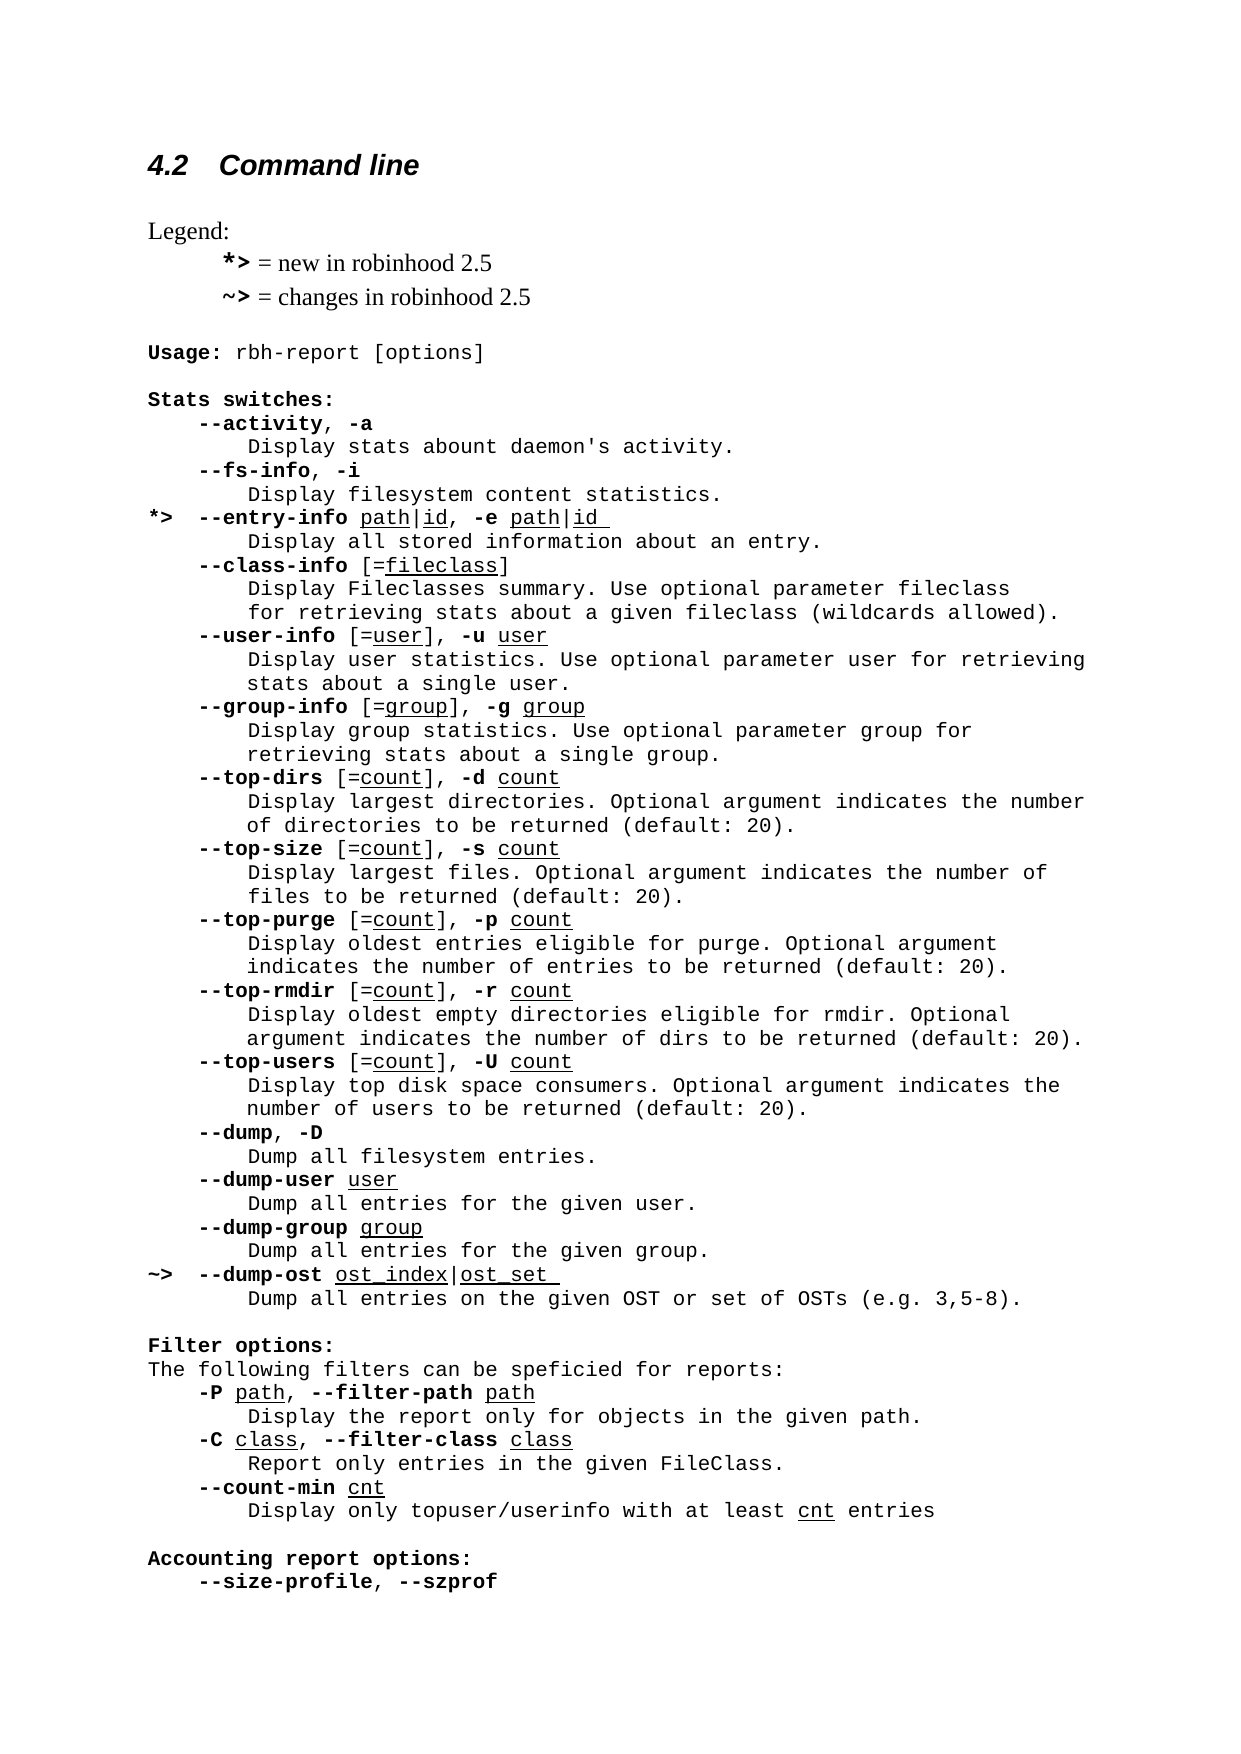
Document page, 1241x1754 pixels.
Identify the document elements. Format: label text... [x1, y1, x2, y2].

text Dump all entries for the given user. [148, 1193, 1093, 1217]
text --count-min cnt [148, 1477, 1093, 1500]
text -P path, --filter-path path [148, 1382, 1093, 1406]
text *> --entry-info path|id, -e path|id [148, 507, 1093, 531]
text Usage: rbh-report [options] [148, 342, 1093, 365]
text --dump, -D [148, 1122, 1093, 1146]
text Accounting report options: [148, 1548, 1093, 1571]
text Dump all filesystem entries. [148, 1146, 1093, 1169]
text --size-profile, --szprof [148, 1571, 1093, 1595]
text Display filesystem content statistics. [148, 484, 1093, 507]
text --class-info [=fileclass] [148, 554, 1093, 578]
text stats about a single user. [221, 673, 1093, 696]
text ~> --dump-ost ost_index|ost_set [148, 1264, 1093, 1288]
text --dump-group group [148, 1217, 1093, 1240]
text Dump all entries for the given group. [148, 1240, 1093, 1264]
subtitle Command line [148, 148, 1093, 181]
text Display user statistics. Use optional parameter user for retrieving [148, 649, 1093, 673]
text Report only entries in the given FileClass. [148, 1453, 1093, 1477]
text Display largest directories. Optional argument indicates the number [148, 791, 1093, 815]
text --top-users [=count], -U count [148, 1051, 1093, 1075]
text Display Fileclasses summary. Use optional parameter fileclass [148, 578, 1093, 602]
text Stats switches: [148, 389, 1093, 413]
text Legend: [148, 216, 1093, 245]
text Display group statistics. Use optional parameter group for [148, 720, 1093, 744]
text --top-dirs [=count], -d count [148, 767, 1093, 791]
text Display largest files. Optional argument indicates the number of [148, 862, 1093, 886]
text retrieving stats about a single group. [148, 744, 1093, 767]
text --top-purge [=count], -p count [148, 909, 1093, 933]
text files to be returned (default: 20). [148, 886, 1093, 909]
text argument indicates the number of dirs to be returned (default: 20). [148, 1027, 1093, 1051]
text Display oldest entries eligible for purge. Optional argument [148, 933, 1093, 957]
text --top-rmdir [=count], -r count [148, 980, 1093, 1004]
text --user-info [=user], -u user [148, 626, 1093, 649]
text -C class, --filter-class class [148, 1429, 1093, 1453]
text Display stats abount daemon's activity. [148, 436, 1093, 460]
text --activity, -a [148, 413, 1093, 436]
text --group-info [=group], -g group [148, 696, 1093, 720]
text indicates the number of entries to be returned (default: 20). [148, 957, 1093, 980]
text --fs-info, -i [148, 460, 1093, 484]
text --dump-user user [148, 1169, 1093, 1193]
text --top-size [=count], -s count [148, 838, 1093, 862]
text number of users to be returned (default: 20). [148, 1098, 1093, 1122]
text Display the report only for objects in the given path. [148, 1406, 1093, 1429]
text for retrieving stats about a given fileclass (wildcards allowed). [148, 602, 1093, 626]
text The following filters can be speficied for reports: [148, 1358, 1093, 1382]
text Filter options: [148, 1335, 1093, 1358]
text Dump all entries on the given OST or set of OSTs (e.g. 3,5-8). [148, 1288, 1093, 1311]
text Display oldest empty directories eligible for rmdir. Optional [148, 1004, 1093, 1027]
text Display all stored information about an entry. [148, 531, 1093, 554]
text Display only topuser/userinfo with at least cnt entries [148, 1500, 1093, 1524]
text Display top disk space consumers. Optional argument indicates the [148, 1075, 1093, 1098]
text *> = new in robinhood 2.5 ~> = changes in robinhood 2.5 [148, 245, 1093, 313]
text of directories to be returned (default: 20). [221, 815, 1093, 838]
